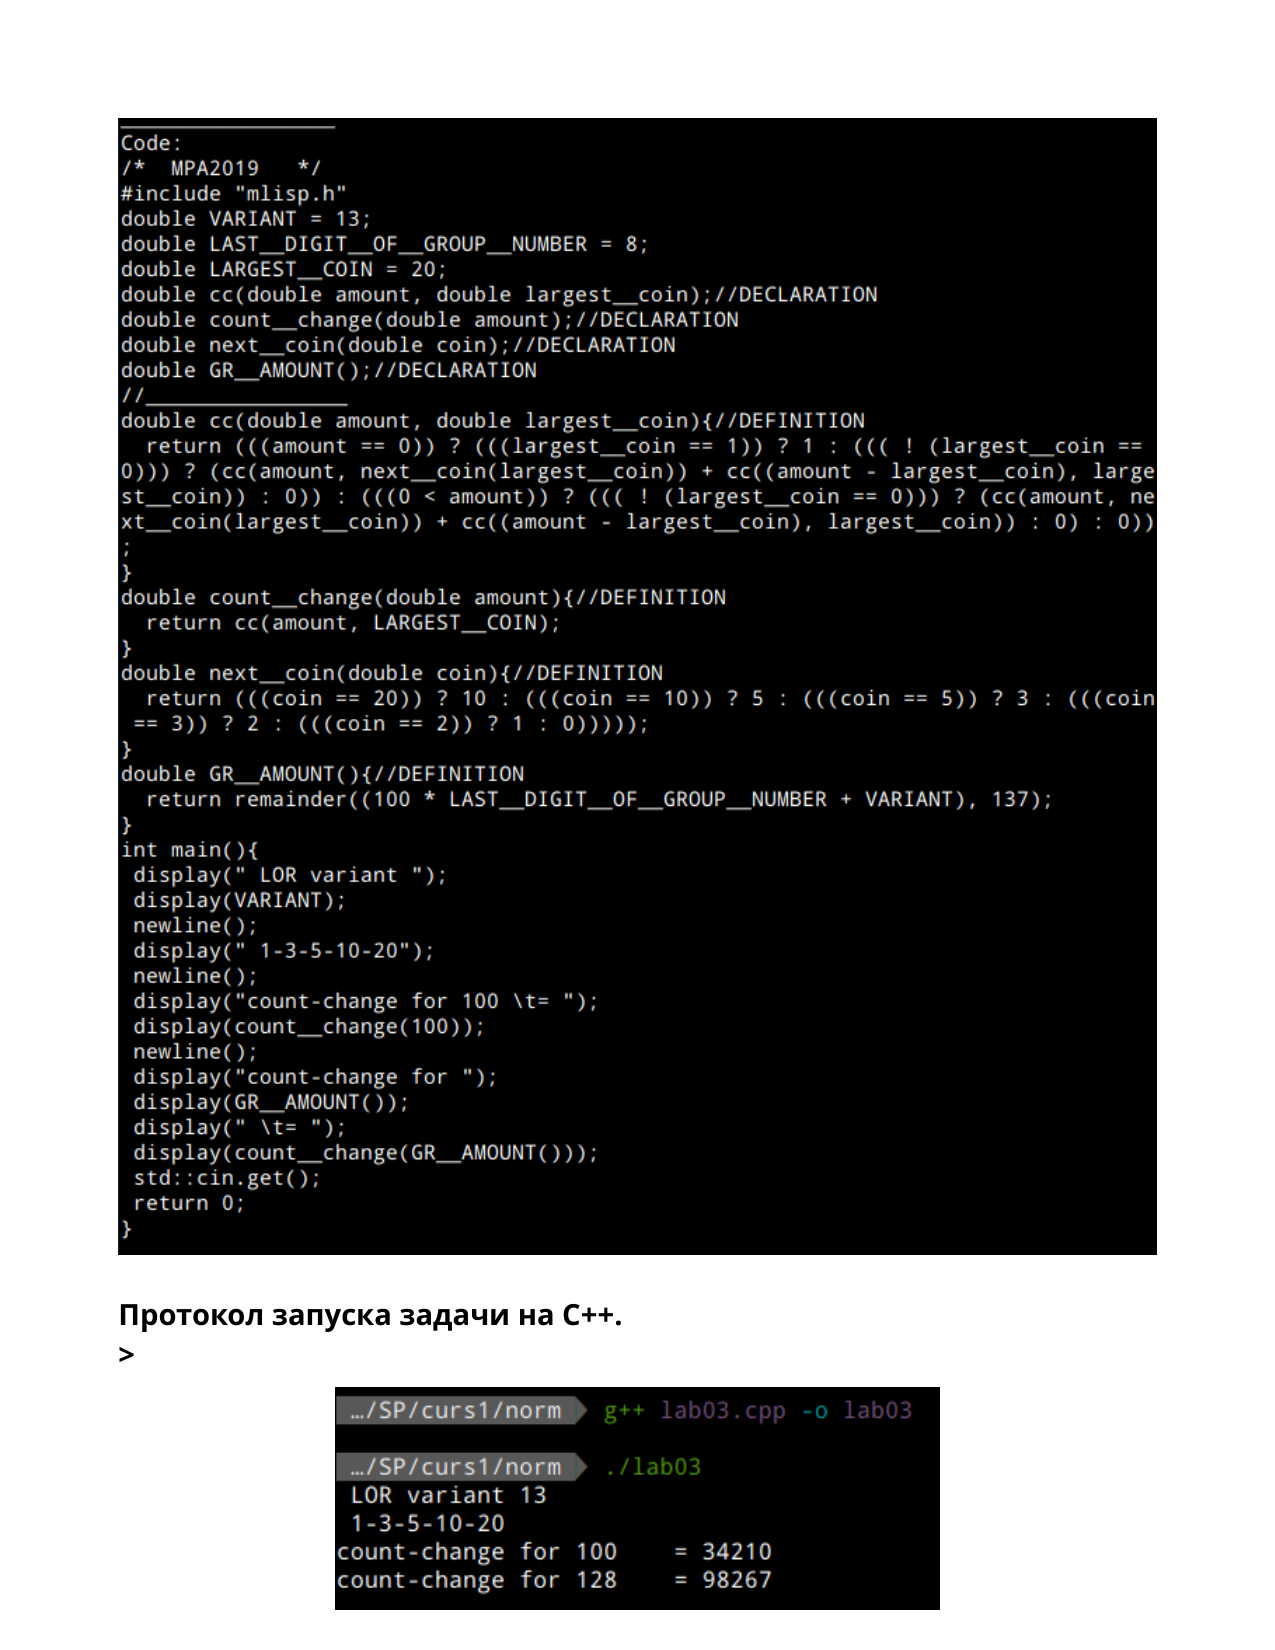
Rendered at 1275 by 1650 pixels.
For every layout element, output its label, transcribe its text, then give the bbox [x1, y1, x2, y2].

text Протокол запуска задачи на С++. [118, 1294, 1157, 1334]
picture [118, 118, 1157, 1255]
text > [118, 1334, 1157, 1374]
picture [335, 1387, 940, 1610]
